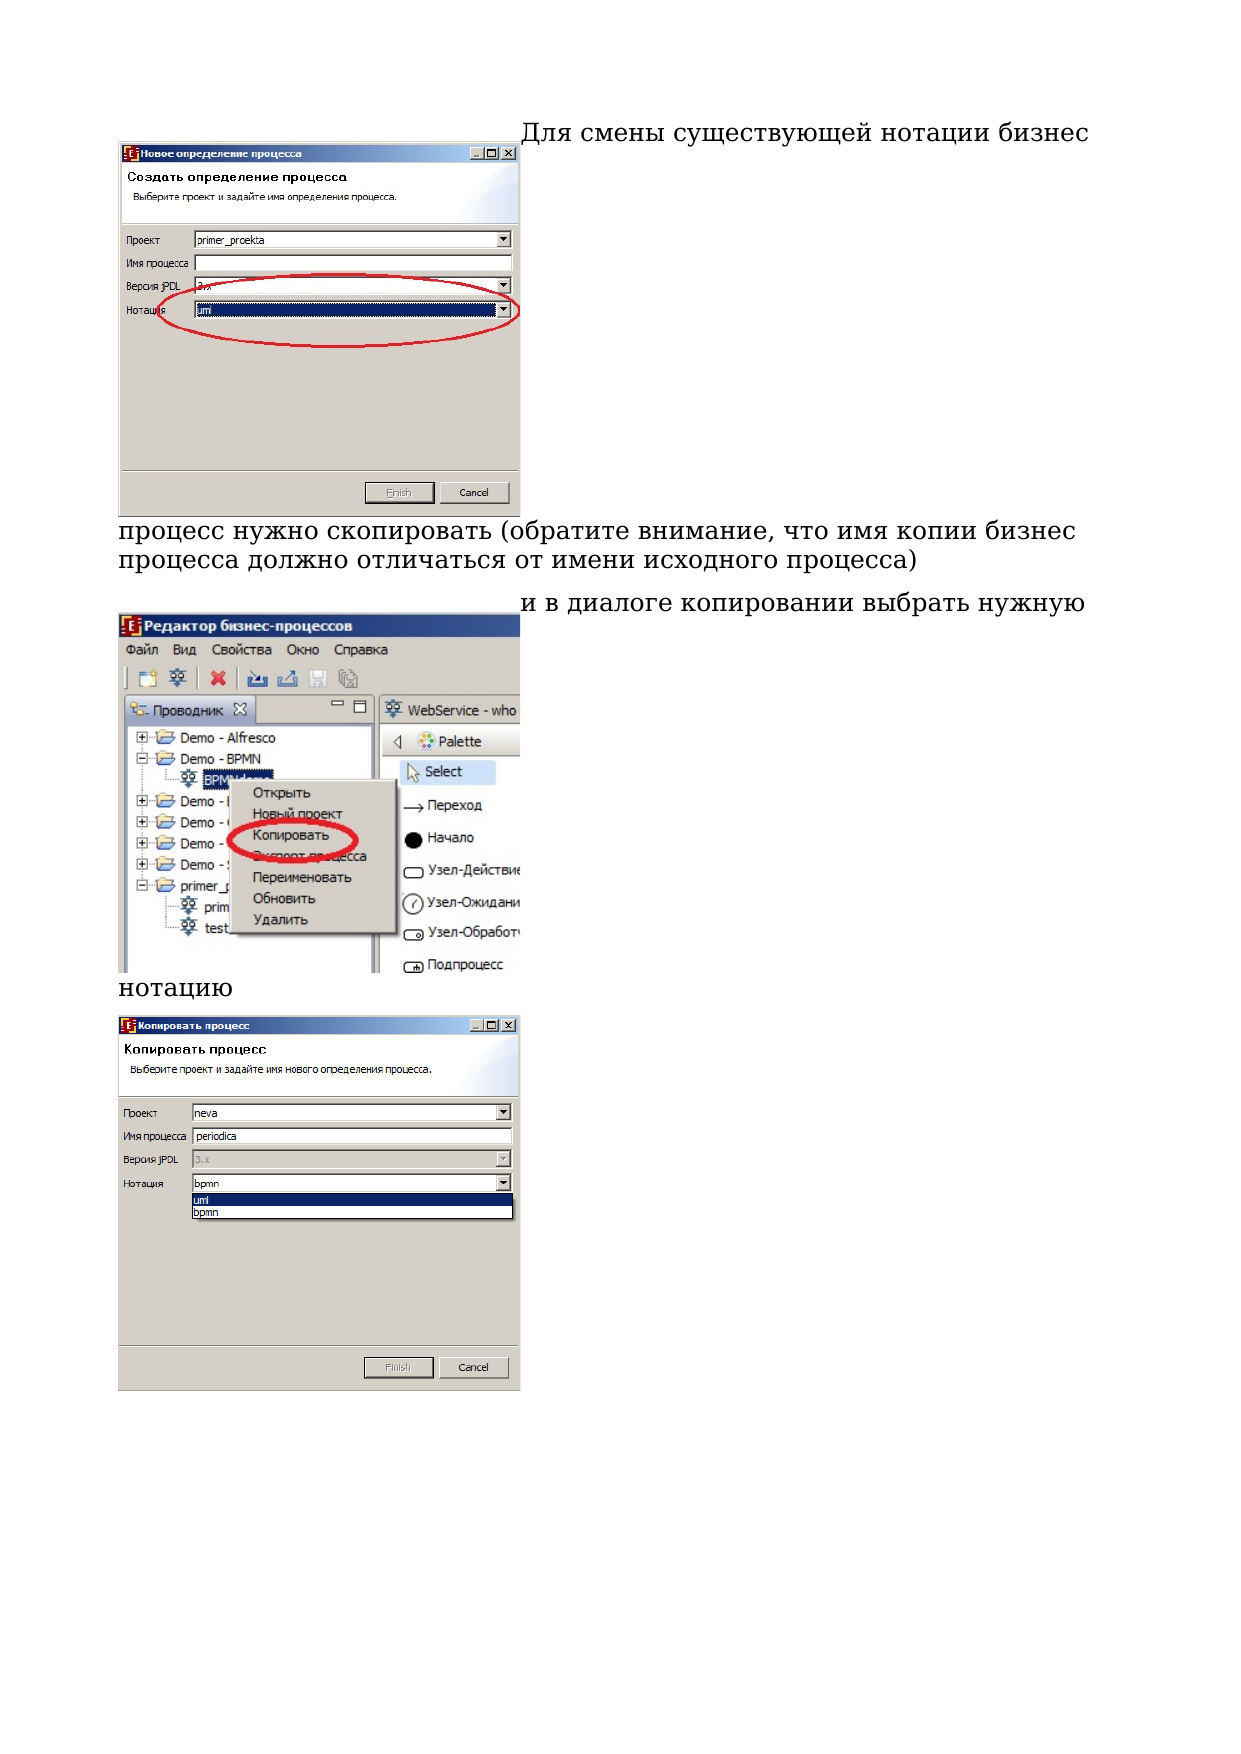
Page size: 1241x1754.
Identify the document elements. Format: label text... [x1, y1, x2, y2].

text и в диалоге копировании выбрать нужную нотацию [118, 588, 1122, 1002]
text Для смены существующей нотации бизнес процесс нужно скопировать (обратите внимание, что имя копии бизнес процесса должно отличаться от имени исходного процесса) [118, 118, 1122, 575]
picture [118, 1015, 521, 1391]
picture [118, 141, 521, 517]
picture [118, 611, 521, 973]
